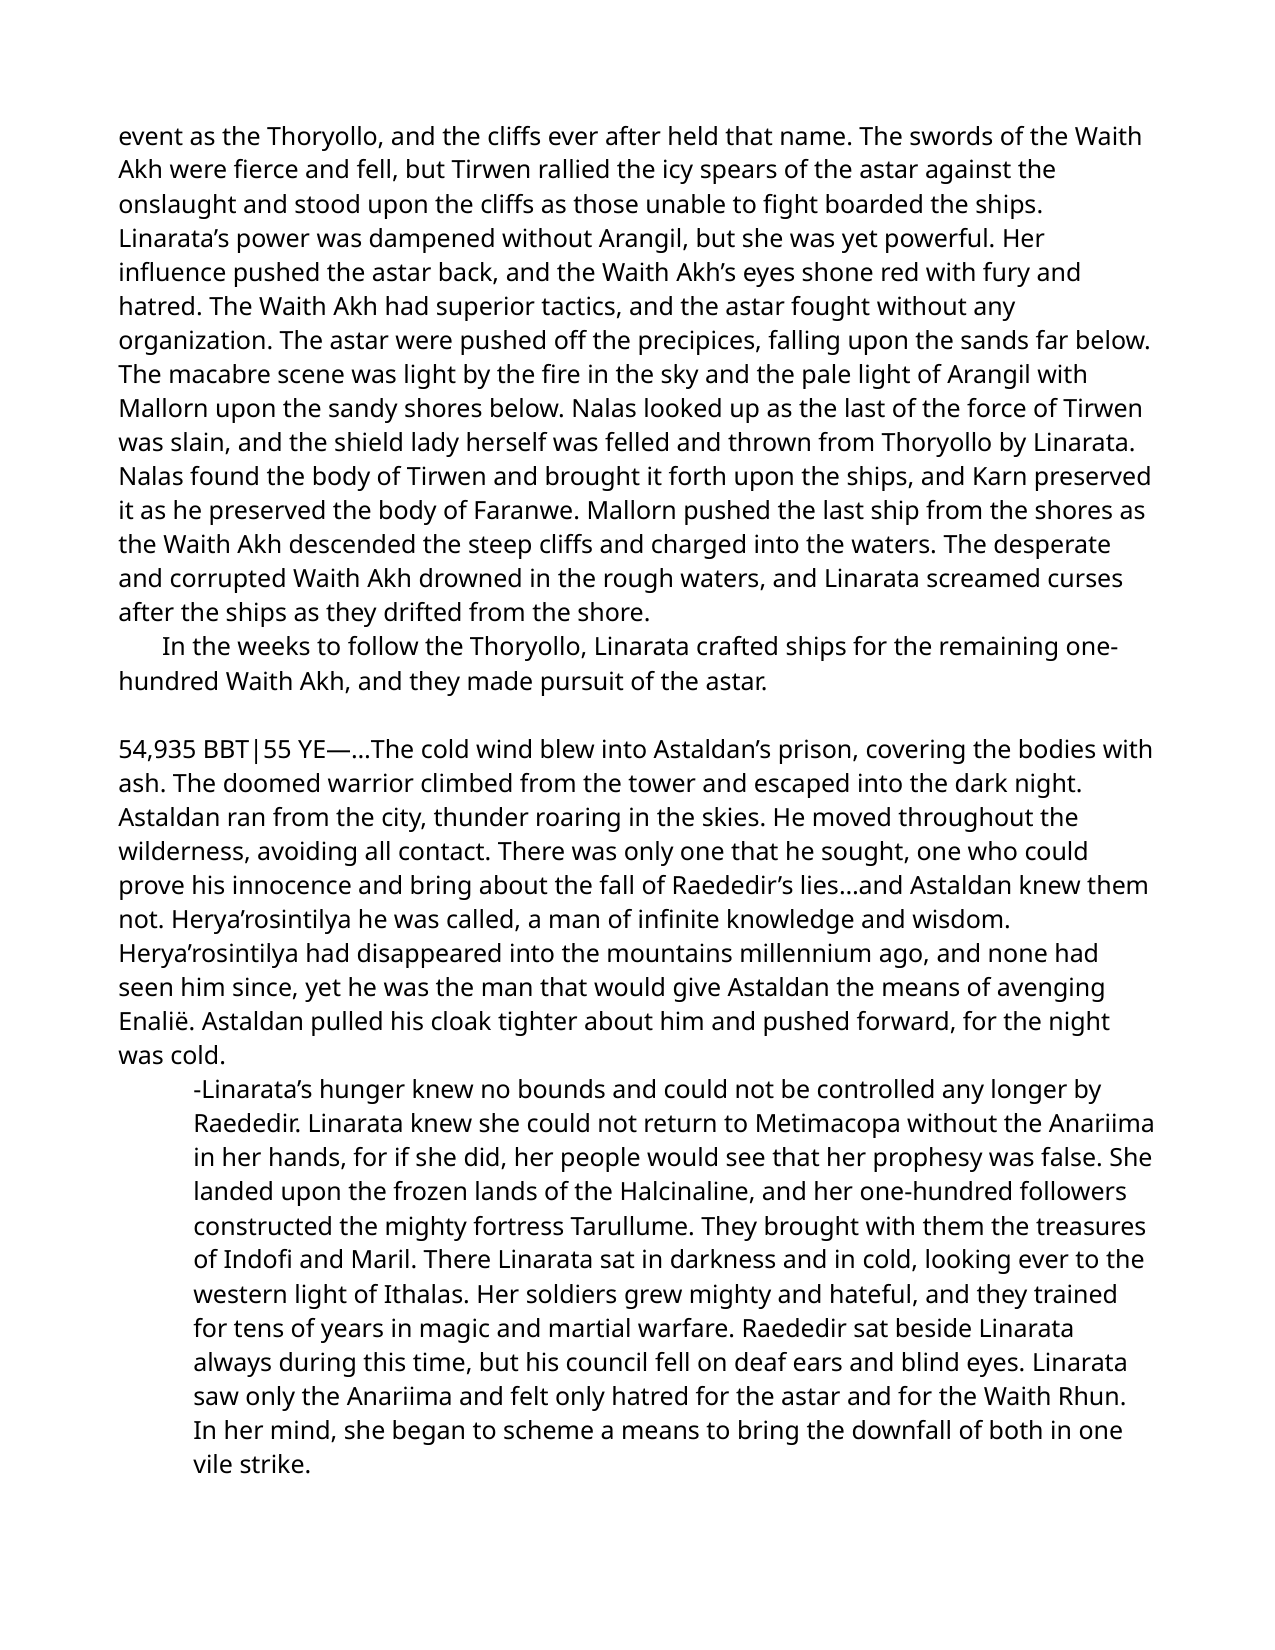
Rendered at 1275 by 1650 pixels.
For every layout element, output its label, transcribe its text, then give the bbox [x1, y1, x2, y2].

text 54,935 BBT|55 YE—…The cold wind blew into Astaldan’s prison, covering the bodies with ash. The doomed warrior climbed from the tower and escaped into the dark night. Astaldan ran from the city, thunder roaring in the skies. He moved throughout the wilderness, avoiding all contact. There was only one that he sought, one who could prove his innocence and bring about the fall of Raededir’s lies…and Astaldan knew them not. Herya’rosintilya he was called, a man of infinite knowledge and wisdom. Herya’rosintilya had disappeared into the mountains millennium ago, and none had seen him since, yet he was the man that would give Astaldan the means of avenging Enalië. Astaldan pulled his cloak tighter about him and pushed forward, for the night was cold. [118, 731, 1157, 1072]
text event as the Thoryollo, and the cliffs ever after held that name. The swords of the Waith Akh were fierce and fell, but Tirwen rallied the icy spears of the astar against the onslaught and stood upon the cliffs as those unable to fight boarded the ships. Linarata’s power was dampened without Arangil, but she was yet powerful. Her influence pushed the astar back, and the Waith Akh’s eyes shone red with fury and hatred. The Waith Akh had superior tactics, and the astar fought without any organization. The astar were pushed off the precipices, falling upon the sands far below. The macabre scene was light by the fire in the sky and the pale light of Arangil with Mallorn upon the sandy shores below. Nalas looked up as the last of the force of Tirwen was slain, and the shield lady herself was felled and thrown from Thoryollo by Linarata. Nalas found the body of Tirwen and brought it forth upon the ships, and Karn preserved it as he preserved the body of Faranwe. Mallorn pushed the last ship from the shores as the Waith Akh descended the steep cliffs and charged into the waters. The desperate and corrupted Waith Akh drowned in the rough waters, and Linarata screamed curses after the ships as they drifted from the shore. [118, 118, 1157, 629]
text In the weeks to follow the Thoryollo, Linarata crafted ships for the remaining one-hundred Waith Akh, and they made pursuit of the astar. [118, 629, 1157, 697]
text -Linarata’s hunger knew no bounds and could not be controlled any longer by Raededir. Linarata knew she could not return to Metimacopa without the Anariima in her hands, for if she did, her people would see that her prophesy was false. She landed upon the frozen lands of the Halcinaline, and her one-hundred followers constructed the mighty fortress Tarullume. They brought with them the treasures of Indofi and Maril. There Linarata sat in darkness and in cold, looking ever to the western light of Ithalas. Her soldiers grew mighty and hateful, and they trained for tens of years in magic and martial warfare. Raededir sat beside Linarata always during this time, but his council fell on deaf ears and blind eyes. Linarata saw only the Anariima and felt only hatred for the astar and for the Waith Rhun. In her mind, she began to scheme a means to bring the downfall of both in one vile strike. [193, 1072, 1157, 1481]
